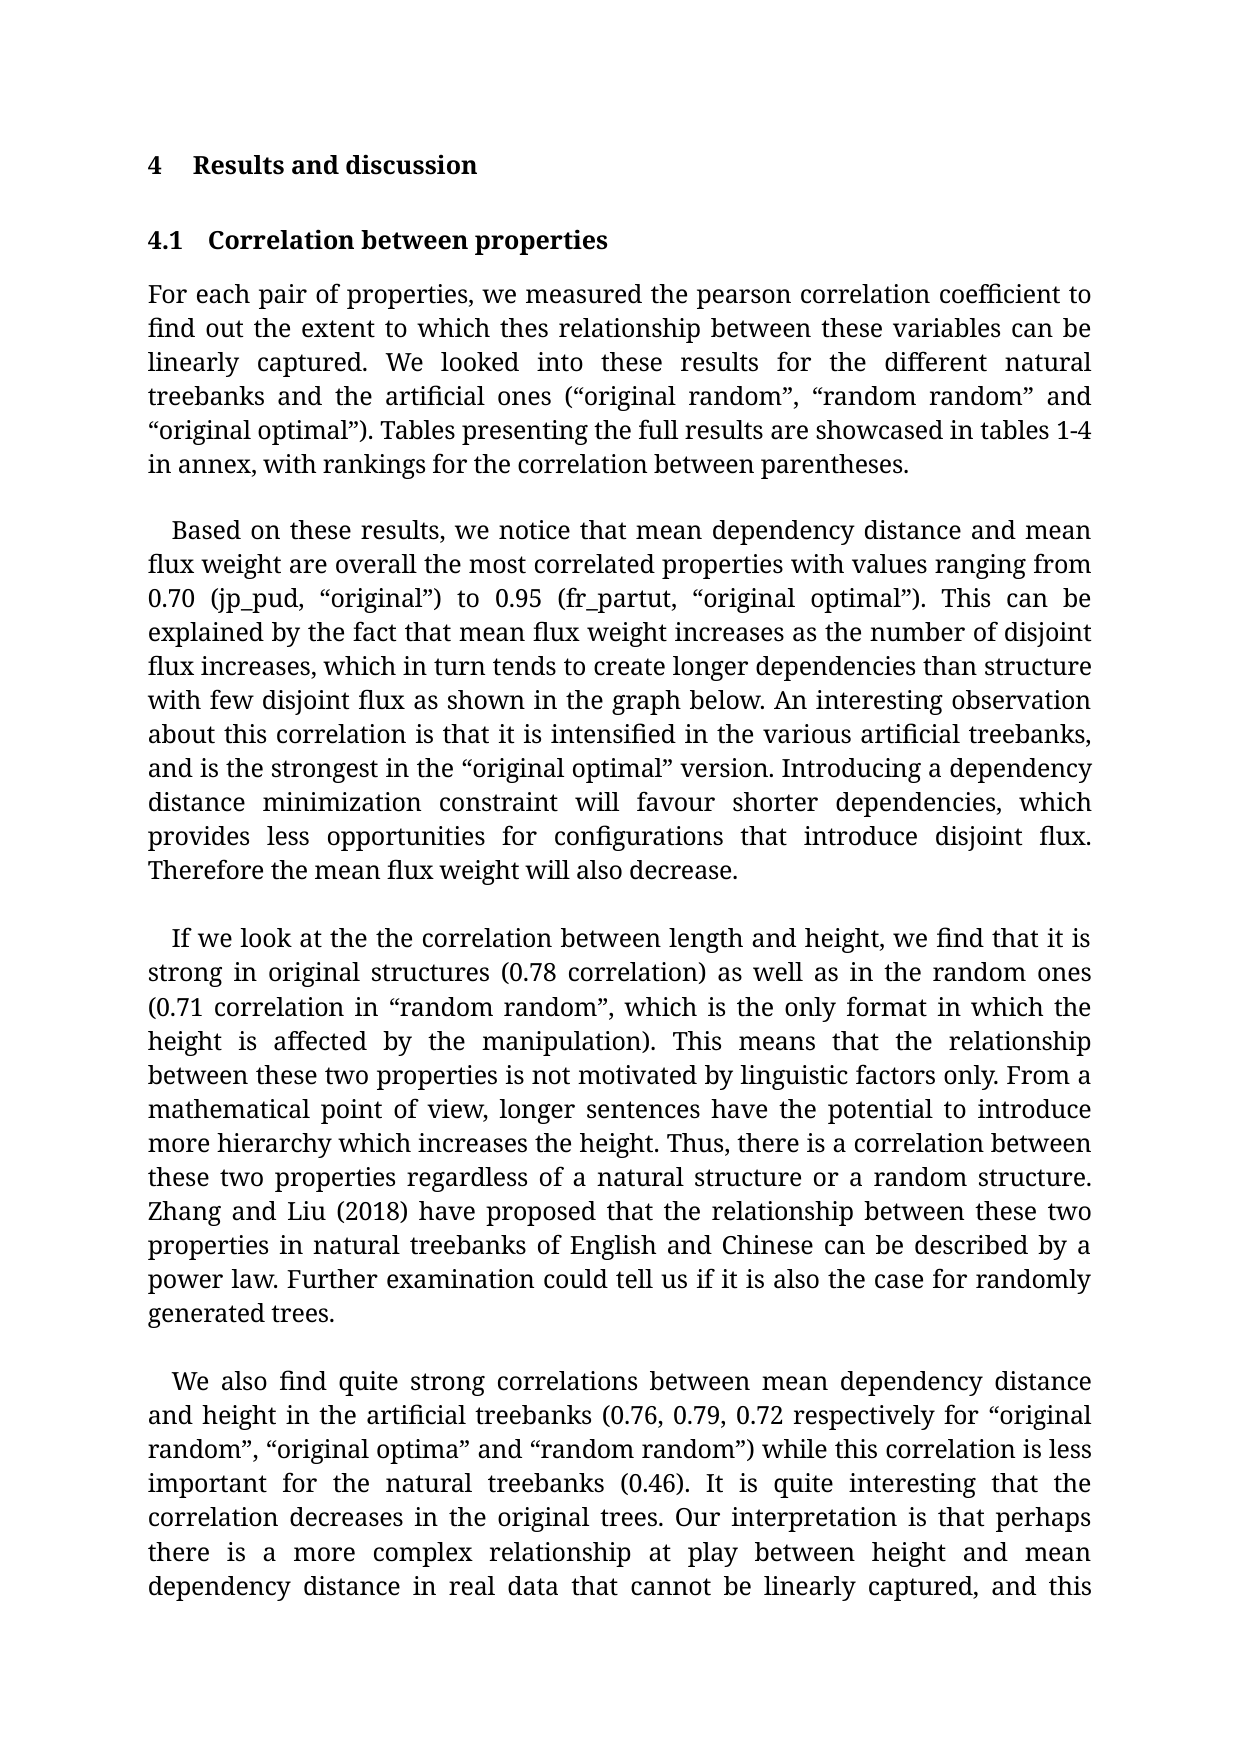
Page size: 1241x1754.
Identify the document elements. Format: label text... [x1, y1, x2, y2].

list Results and discussion [148, 148, 1092, 182]
text Based on these results, we notice that mean dependency distance and mean flux weight are overall the most correlated properties with values ranging from 0.70 (jp_pud, “original”) to 0.95 (fr_partut, “original optimal”). This can be explained by the fact that mean flux weight increases as the number of disjoint flux increases, which in turn tends to create longer dependencies than structure with few disjoint flux as shown in the graph below. An interesting observation about this correlation is that it is intensified in the various artificial treebanks, and is the strongest in the “original optimal” version. Introducing a dependency distance minimization constraint will favour shorter dependencies, which provides less opportunities for configurations that introduce disjoint flux. Therefore the mean flux weight will also decrease. [148, 512, 1092, 887]
text If we look at the the correlation between length and height, we find that it is strong in original structures (0.78 correlation) as well as in the random ones (0.71 correlation in “random random”, which is the only format in which the height is affected by the manipulation). This means that the relationship between these two properties is not motivated by linguistic factors only. From a mathematical point of view, longer sentences have the potential to introduce more hierarchy which increases the height. Thus, there is a correlation between these two properties regardless of a natural structure or a random structure. Zhang and Liu (2018) have proposed that the relationship between these two properties in natural treebanks of English and Chinese can be described by a power law. Further examination could tell us if it is also the case for randomly generated trees. [148, 921, 1092, 1330]
text We also find quite strong correlations between mean dependency distance and height in the artificial treebanks (0.76, 0.79, 0.72 respectively for “original random”, “original optima” and “random random”) while this correlation is less important for the natural treebanks (0.46). It is quite interesting that the correlation decreases in the original trees. Our interpretation is that perhaps there is a more complex relationship at play between height and mean dependency distance in real data that cannot be linearly captured, and this [148, 1364, 1092, 1602]
list Correlation between properties [148, 223, 1092, 257]
text For each pair of properties, we measured the pearson correlation coefficient to find out the extent to which thes relationship between these variables can be linearly captured. We looked into these results for the different natural treebanks and the artificial ones (“original random”, “random random” and “original optimal”). Tables presenting the full results are showcased in tables 1-4 in annex, with rankings for the correlation between parentheses. [148, 277, 1092, 481]
